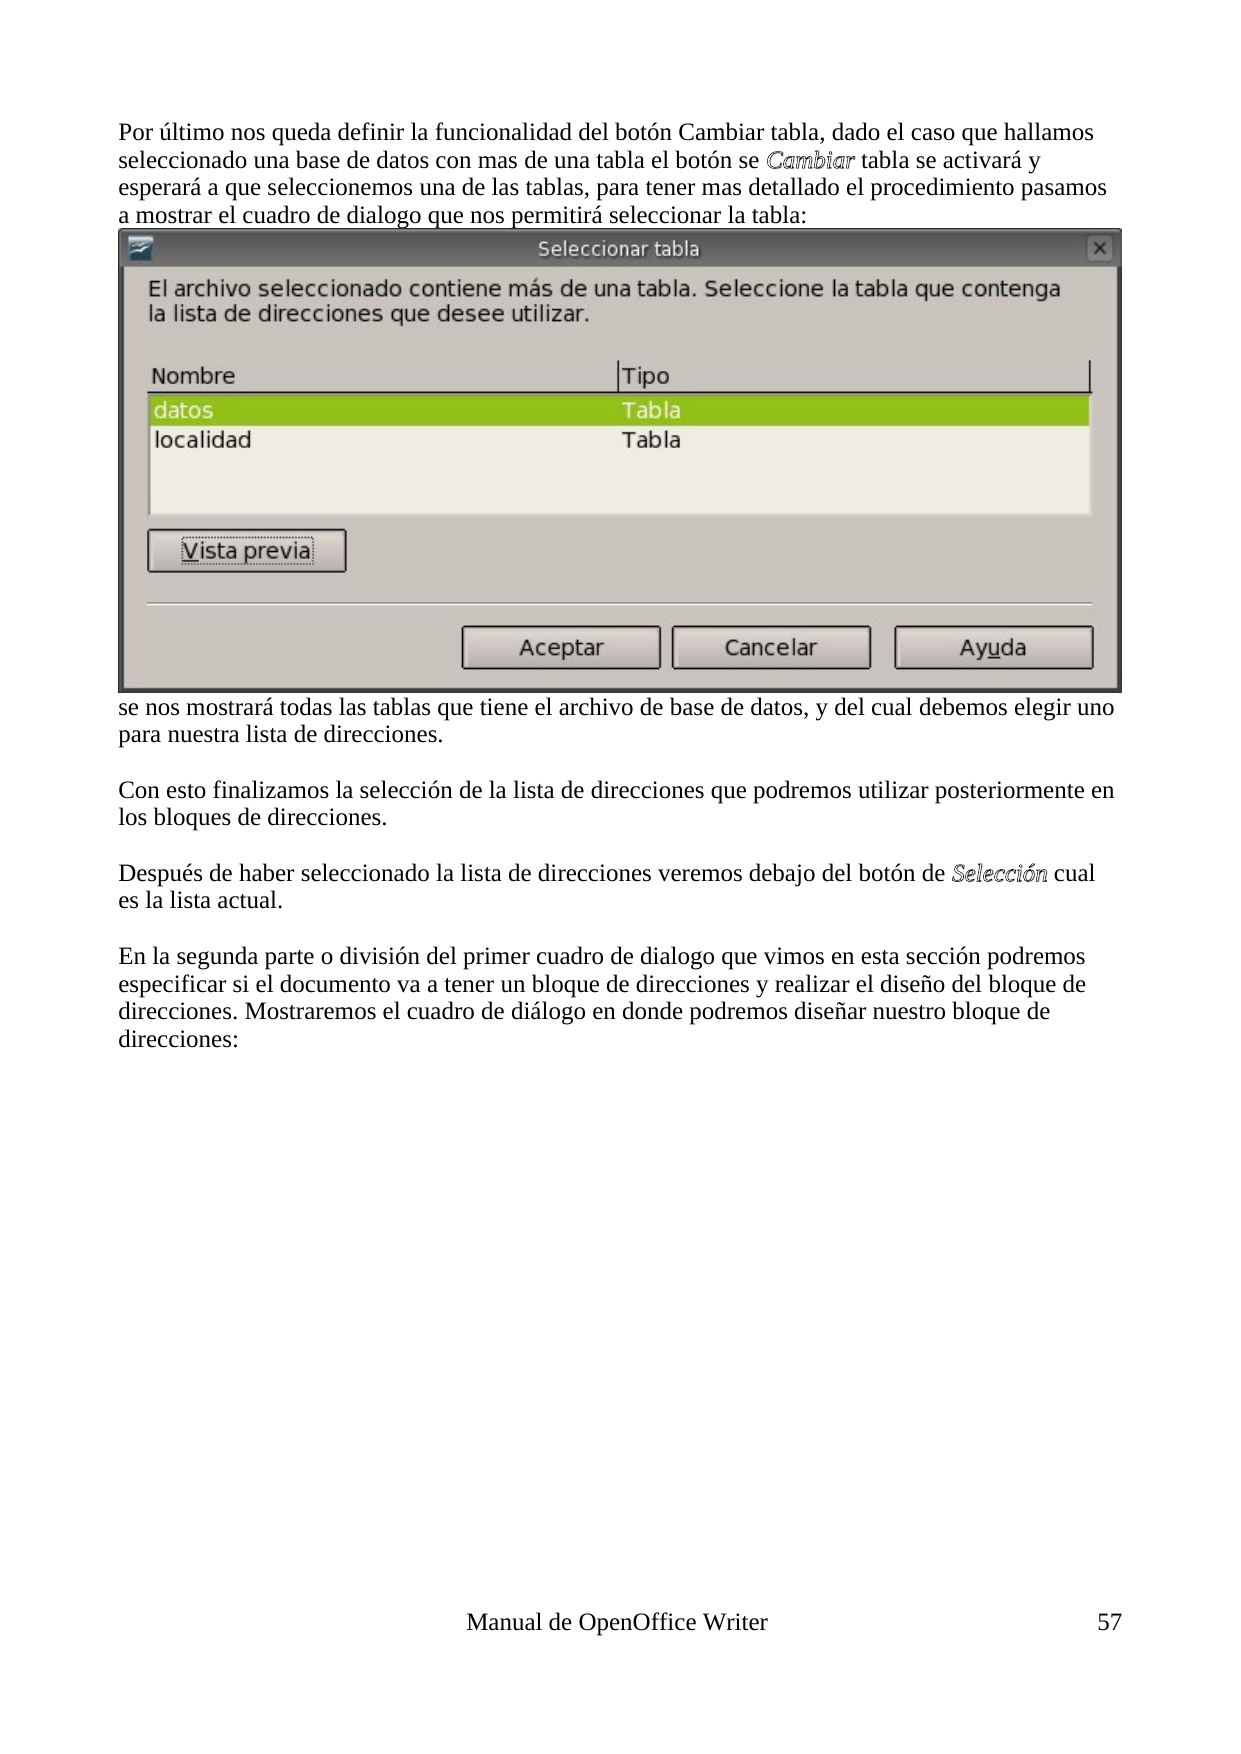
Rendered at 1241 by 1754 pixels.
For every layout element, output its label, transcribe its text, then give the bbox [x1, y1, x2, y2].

picture [118, 228, 1122, 693]
text Por último nos queda definir la funcionalidad del botón Cambiar tabla, dado el caso que hallamos seleccionado una base de datos con mas de una tabla el botón se Cambiar tabla se activará y esperará a que seleccionemos una de las tablas, para tener mas detallado el procedimiento pasamos a mostrar el cuadro de dialogo que nos permitirá seleccionar la tabla: [118, 118, 1122, 228]
text Con esto finalizamos la selección de la lista de direcciones que podremos utilizar posteriormente en los bloques de direcciones. [118, 776, 1122, 831]
text se nos mostrará todas las tablas que tiene el archivo de base de datos, y del cual debemos elegir uno para nuestra lista de direcciones. [118, 693, 1122, 748]
text En la segunda parte o división del primer cuadro de dialogo que vimos en esta sección podremos especificar si el documento va a tener un bloque de direcciones y realizar el diseño del bloque de direcciones. Mostraremos el cuadro de diálogo en donde podremos diseñar nuestro bloque de direcciones: [118, 942, 1122, 1053]
text Después de haber seleccionado la lista de direcciones veremos debajo del botón de Selección cual es la lista actual. [118, 859, 1122, 914]
